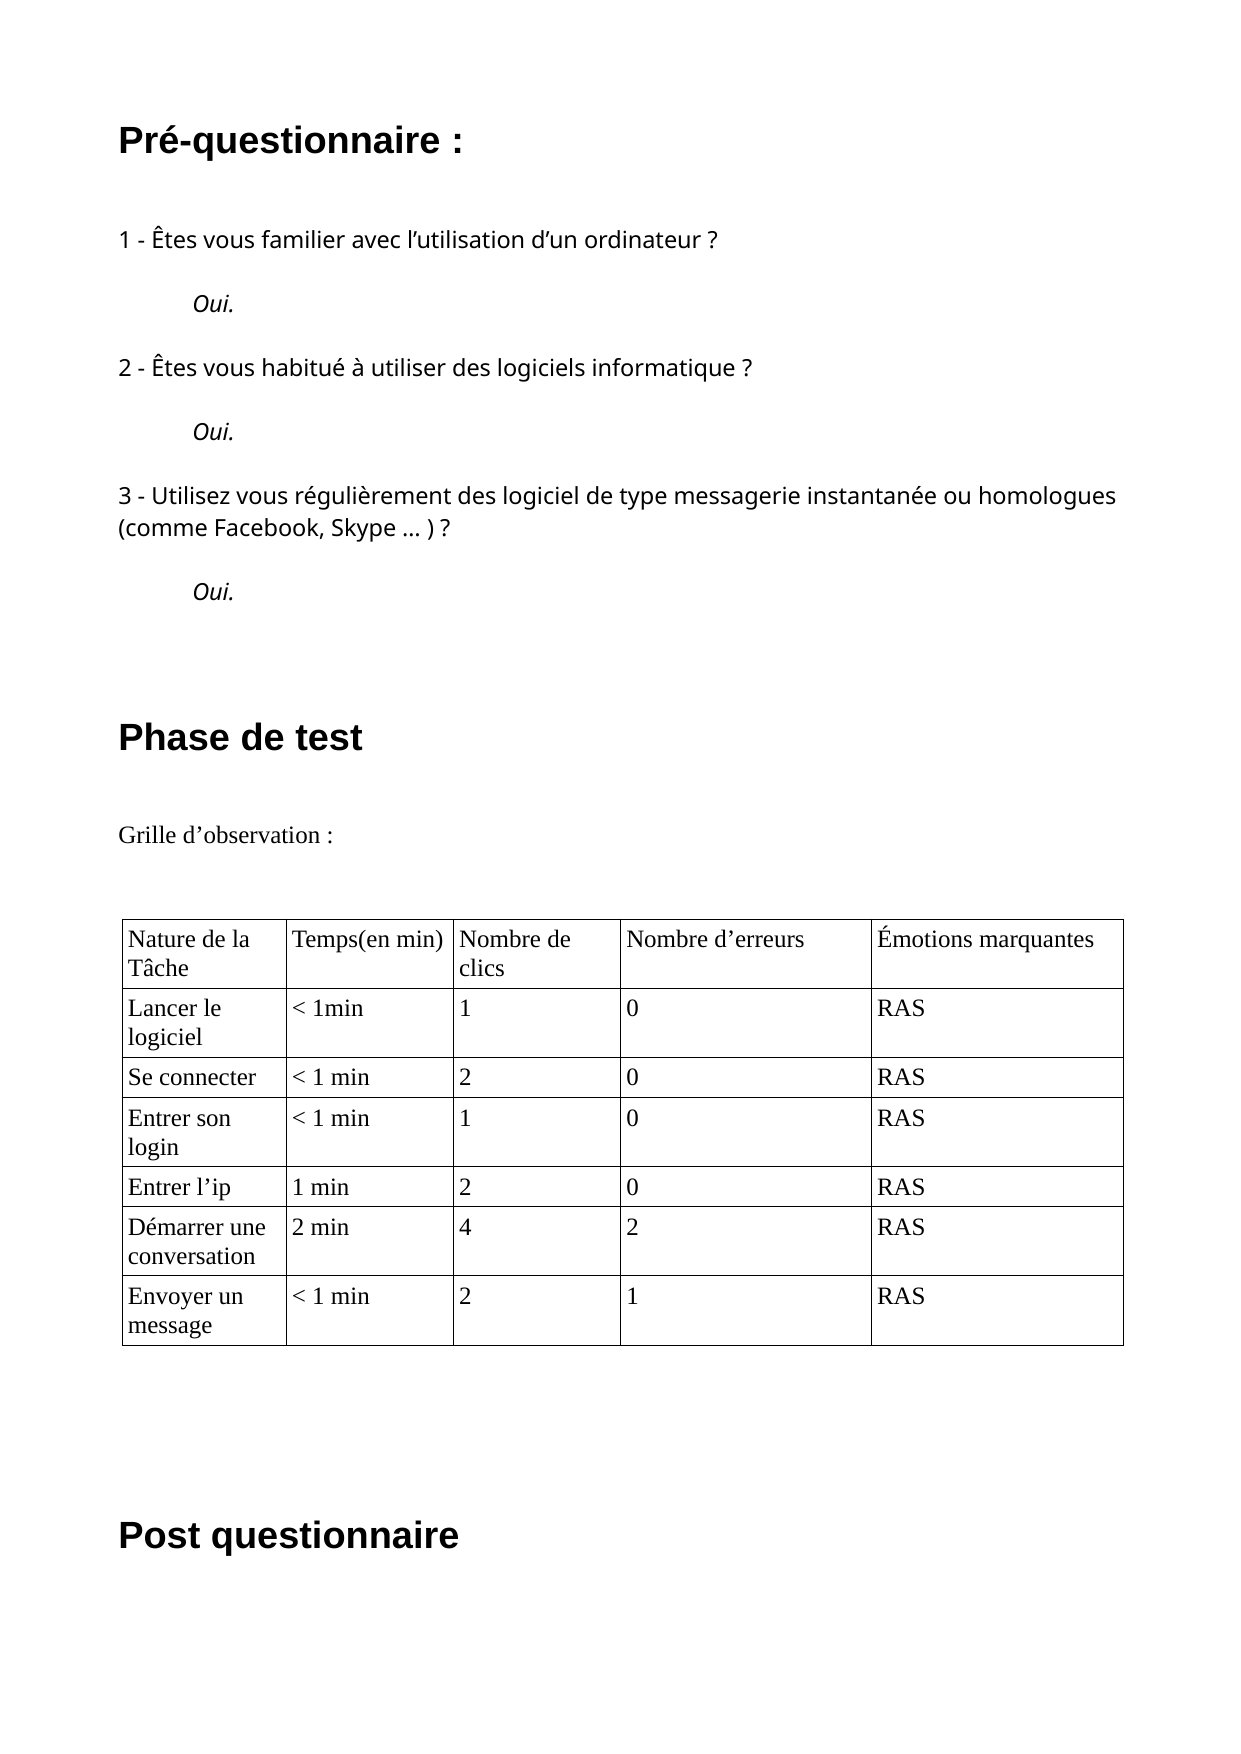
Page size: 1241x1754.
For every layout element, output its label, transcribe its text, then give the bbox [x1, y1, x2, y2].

table_cell 0 [621, 1098, 871, 1166]
table_header Émotions marquantes [872, 920, 1123, 988]
table_cell 0 [621, 1167, 871, 1206]
text Oui. [118, 287, 1122, 319]
table_cell 1 min [287, 1167, 453, 1206]
table_header Temps(en min) [287, 920, 453, 988]
table_cell 1 [454, 1098, 620, 1166]
subtitle Post questionnaire [118, 1513, 1122, 1557]
table_cell Entrer son login [123, 1098, 286, 1166]
table_header Nombre de clics [454, 920, 620, 988]
table_cell RAS [872, 1207, 1123, 1275]
table_cell Envoyer un message [123, 1276, 286, 1344]
text 1 - Êtes vous familier avec l’utilisation d’un ordinateur ? [118, 223, 1122, 255]
table_cell 2 min [287, 1207, 453, 1275]
table_cell 1 [621, 1276, 871, 1344]
table_header Nombre d’erreurs [621, 920, 871, 988]
text Oui. [118, 575, 1122, 607]
table_cell RAS [872, 1276, 1123, 1344]
text Oui. [118, 415, 1122, 447]
table_cell RAS [872, 989, 1123, 1057]
table_cell < 1 min [287, 1098, 453, 1166]
table_cell 1 [454, 989, 620, 1057]
table_header Nature de la Tâche [123, 920, 286, 988]
table_cell < 1min [287, 989, 453, 1057]
table_cell < 1 min [287, 1276, 453, 1344]
table_cell 0 [621, 1058, 871, 1097]
table_cell RAS [872, 1098, 1123, 1166]
table_cell RAS [872, 1058, 1123, 1097]
subtitle Pré-questionnaire : [118, 118, 1122, 162]
table_cell 2 [454, 1058, 620, 1097]
subtitle Phase de test [118, 715, 1122, 759]
table_cell 2 [621, 1207, 871, 1275]
table_cell Lancer le logiciel [123, 989, 286, 1057]
text Grille d’observation : [118, 820, 1122, 849]
table_cell 4 [454, 1207, 620, 1275]
table_cell Se connecter [123, 1058, 286, 1097]
table_cell < 1 min [287, 1058, 453, 1097]
table_cell Démarrer une conversation [123, 1207, 286, 1275]
table_cell 0 [621, 989, 871, 1057]
text 3 - Utilisez vous régulièrement des logiciel de type messagerie instantanée ou homologues (comme Facebook, Skype … ) ? [118, 479, 1122, 543]
text 2 - Êtes vous habitué à utiliser des logiciels informatique ? [118, 351, 1122, 383]
table_cell RAS [872, 1167, 1123, 1206]
table_cell 2 [454, 1167, 620, 1206]
table_cell Entrer l’ip [123, 1167, 286, 1206]
table_cell 2 [454, 1276, 620, 1344]
